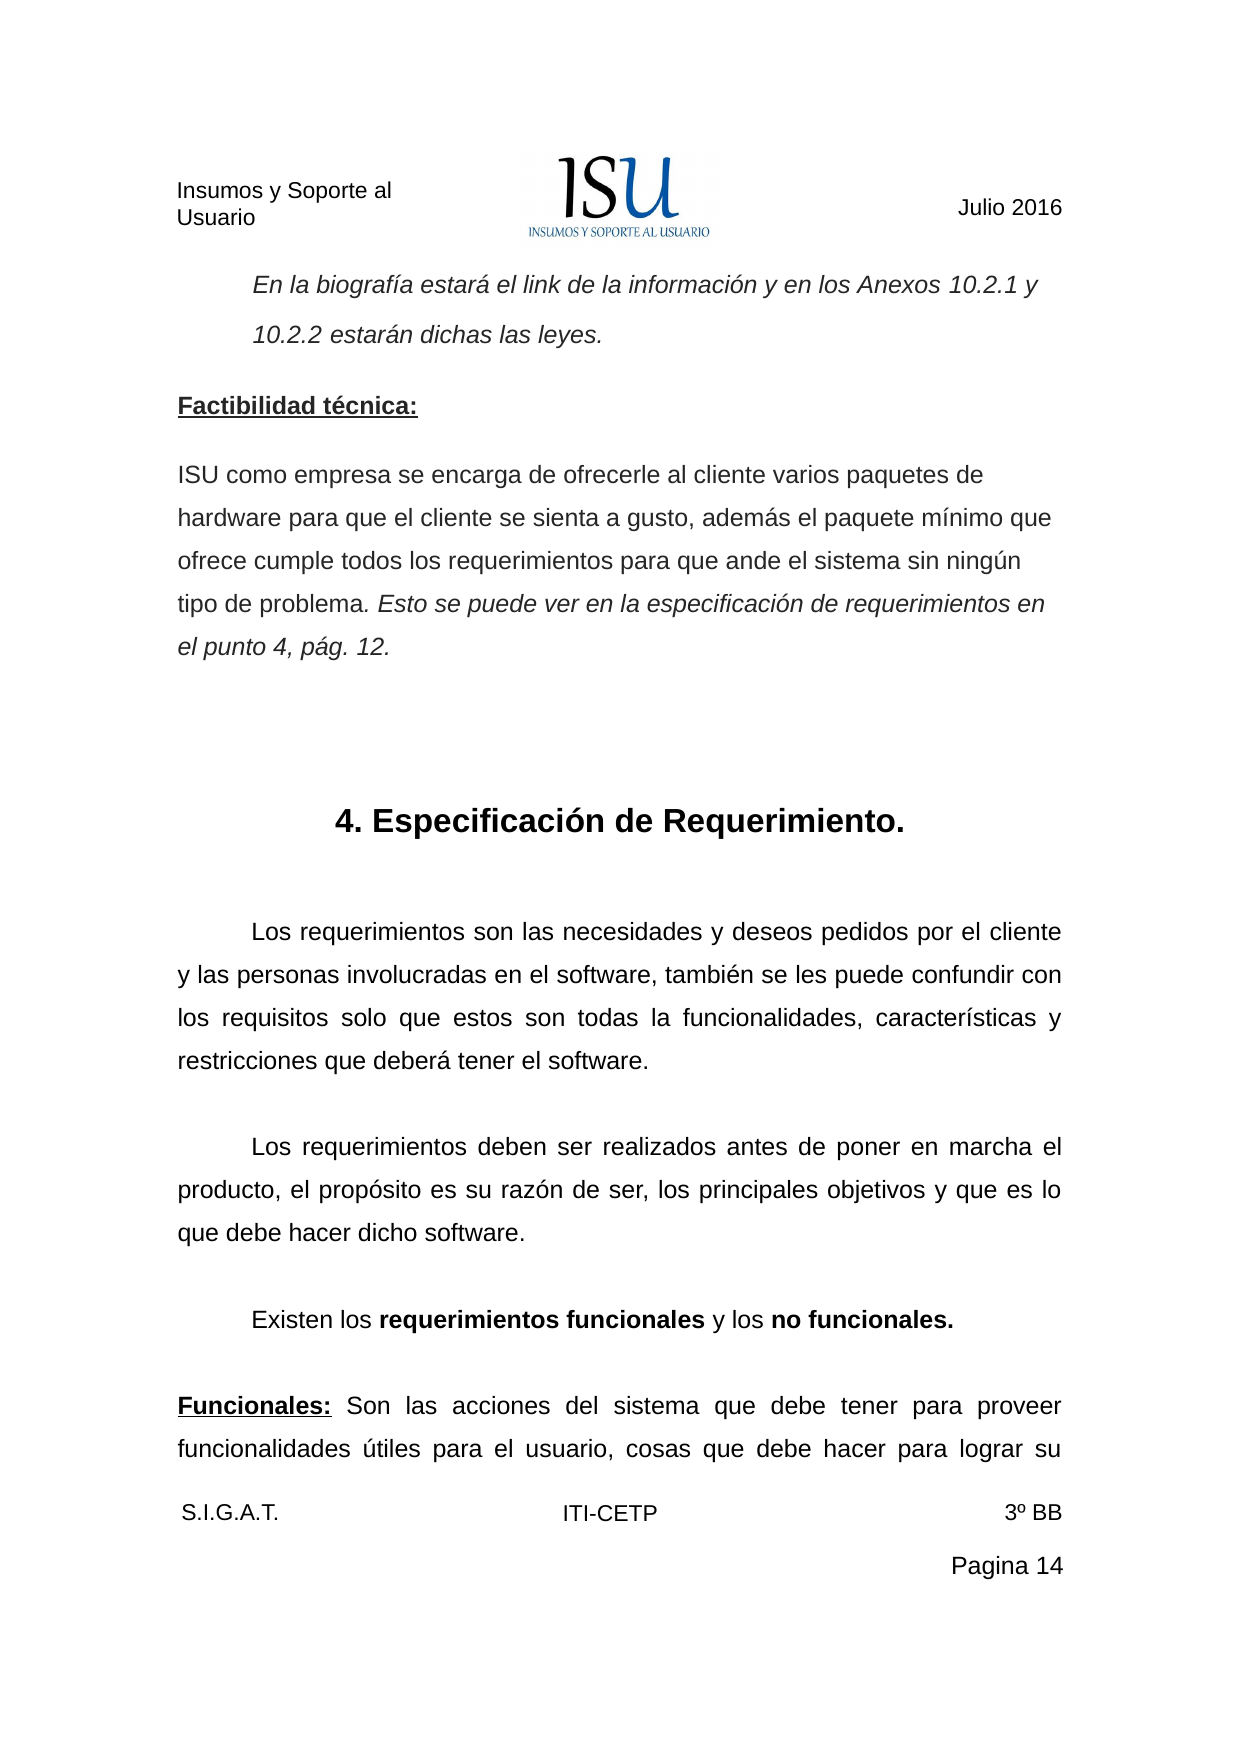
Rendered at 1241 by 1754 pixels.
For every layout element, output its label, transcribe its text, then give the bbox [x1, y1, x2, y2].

text Los requerimientos son las necesidades y deseos pedidos por el cliente y las personas involucradas en el software, también se les puede confundir con los requisitos solo que estos son todas la funcionalidades, características y restricciones que deberá tener el software. [177, 916, 1063, 1074]
text Existen los requerimientos funcionales y los no funcionales. [177, 1304, 1063, 1333]
text En la biografía estará el link de la información y en los Anexos 10.2.1 y 10.2.2 estarán dichas las leyes. [252, 270, 1063, 349]
text Los requerimientos deben ser realizados antes de poner en marcha el producto, el propósito es su razón de ser, los principales objetivos y que es lo que debe hacer dicho software. [177, 1132, 1063, 1247]
picture [517, 138, 723, 252]
text ISU como empresa se encarga de ofrecerle al cliente varios paquetes de hardware para que el cliente se sienta a gusto, además el paquete mínimo que ofrece cumple todos los requerimientos para que ande el sistema sin ningún tipo de problema. Esto se puede ver en la especificación de requerimientos en el punto 4, pág. 12. [177, 459, 1063, 661]
text Factibilidad técnica: [177, 391, 1063, 420]
text Funcionales: Son las acciones del sistema que debe tener para proveer funcionalidades útiles para el usuario, cosas que debe hacer para lograr su [177, 1391, 1063, 1463]
text 4. Especificación de Requerimiento. [177, 801, 1063, 840]
